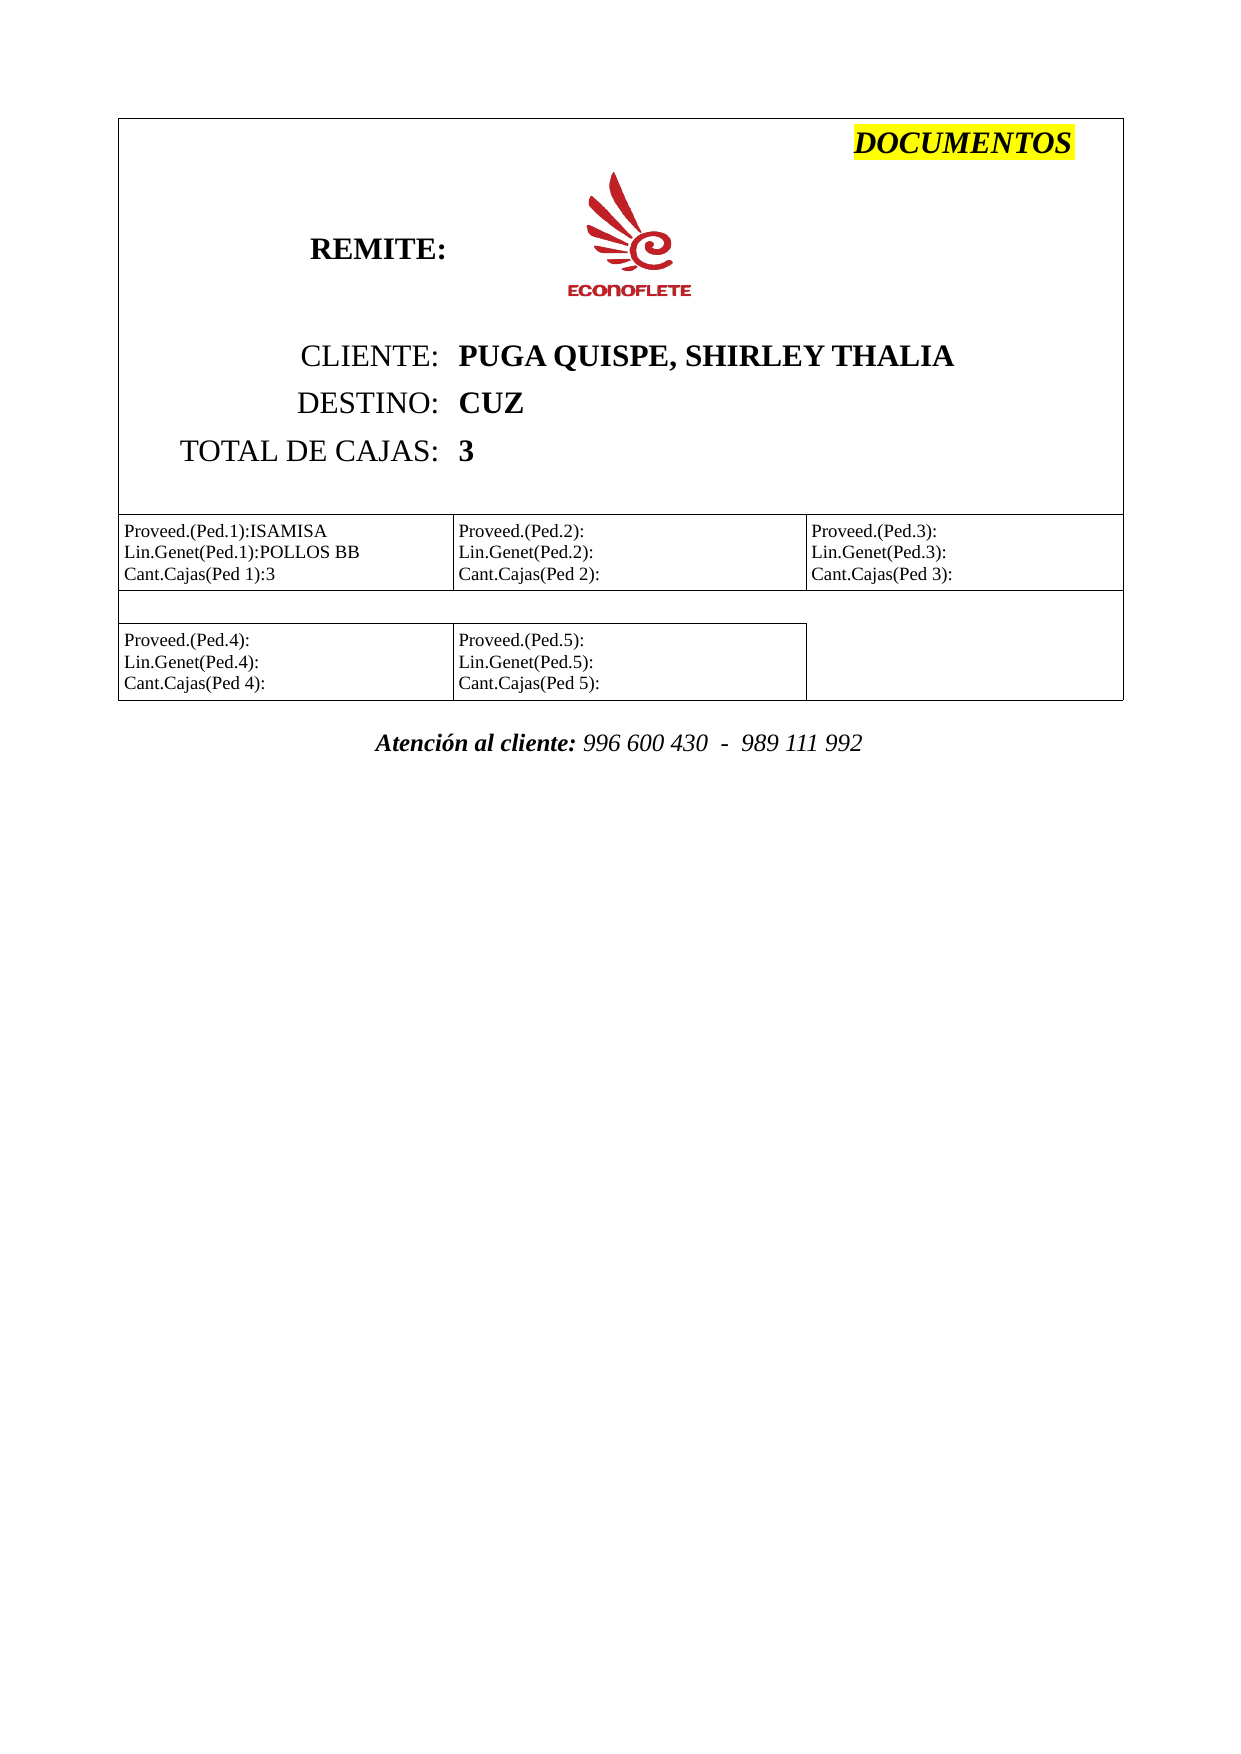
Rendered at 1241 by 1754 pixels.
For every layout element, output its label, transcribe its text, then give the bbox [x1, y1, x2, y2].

table_cell [453, 474, 806, 514]
picture [552, 171, 707, 297]
table_header DOCUMENTOS [806, 119, 1123, 166]
table_cell [453, 166, 806, 332]
table_cell 3 [453, 426, 1123, 474]
table_cell Proveed.(Ped.2): Lin.Genet(Ped.2): Cant.Cajas(Ped 2): [454, 515, 806, 590]
text Atención al cliente: 996 600 430 - 989 111 992 [118, 728, 1122, 757]
table_cell Proveed.(Ped.4): Lin.Genet(Ped.4): Cant.Cajas(Ped 4): [119, 624, 453, 699]
table_cell Proveed.(Ped.3): Lin.Genet(Ped.3): Cant.Cajas(Ped 3): [807, 515, 1123, 590]
table_cell [119, 474, 453, 514]
table_cell [806, 591, 1123, 623]
table_cell CLIENTE: [119, 332, 453, 379]
table_cell [119, 591, 453, 623]
table_cell [806, 166, 1123, 332]
table_cell TOTAL DE CAJAS: [119, 426, 453, 474]
table_cell PUGA QUISPE, SHIRLEY THALIA [453, 332, 1123, 379]
table_cell [806, 379, 1123, 426]
table_header [119, 119, 453, 166]
table_cell DESTINO: [119, 379, 453, 426]
table_cell Proveed.(Ped.5): Lin.Genet(Ped.5): Cant.Cajas(Ped 5): [454, 624, 806, 699]
table_cell CUZ [453, 379, 806, 426]
table_cell REMITE: [119, 166, 453, 332]
table_cell Proveed.(Ped.1):ISAMISA Lin.Genet(Ped.1):POLLOS BB Cant.Cajas(Ped 1):3 [119, 515, 453, 590]
table_cell [806, 474, 1123, 514]
table_cell [807, 623, 1123, 699]
table_cell [453, 591, 806, 623]
table_header [453, 119, 806, 166]
